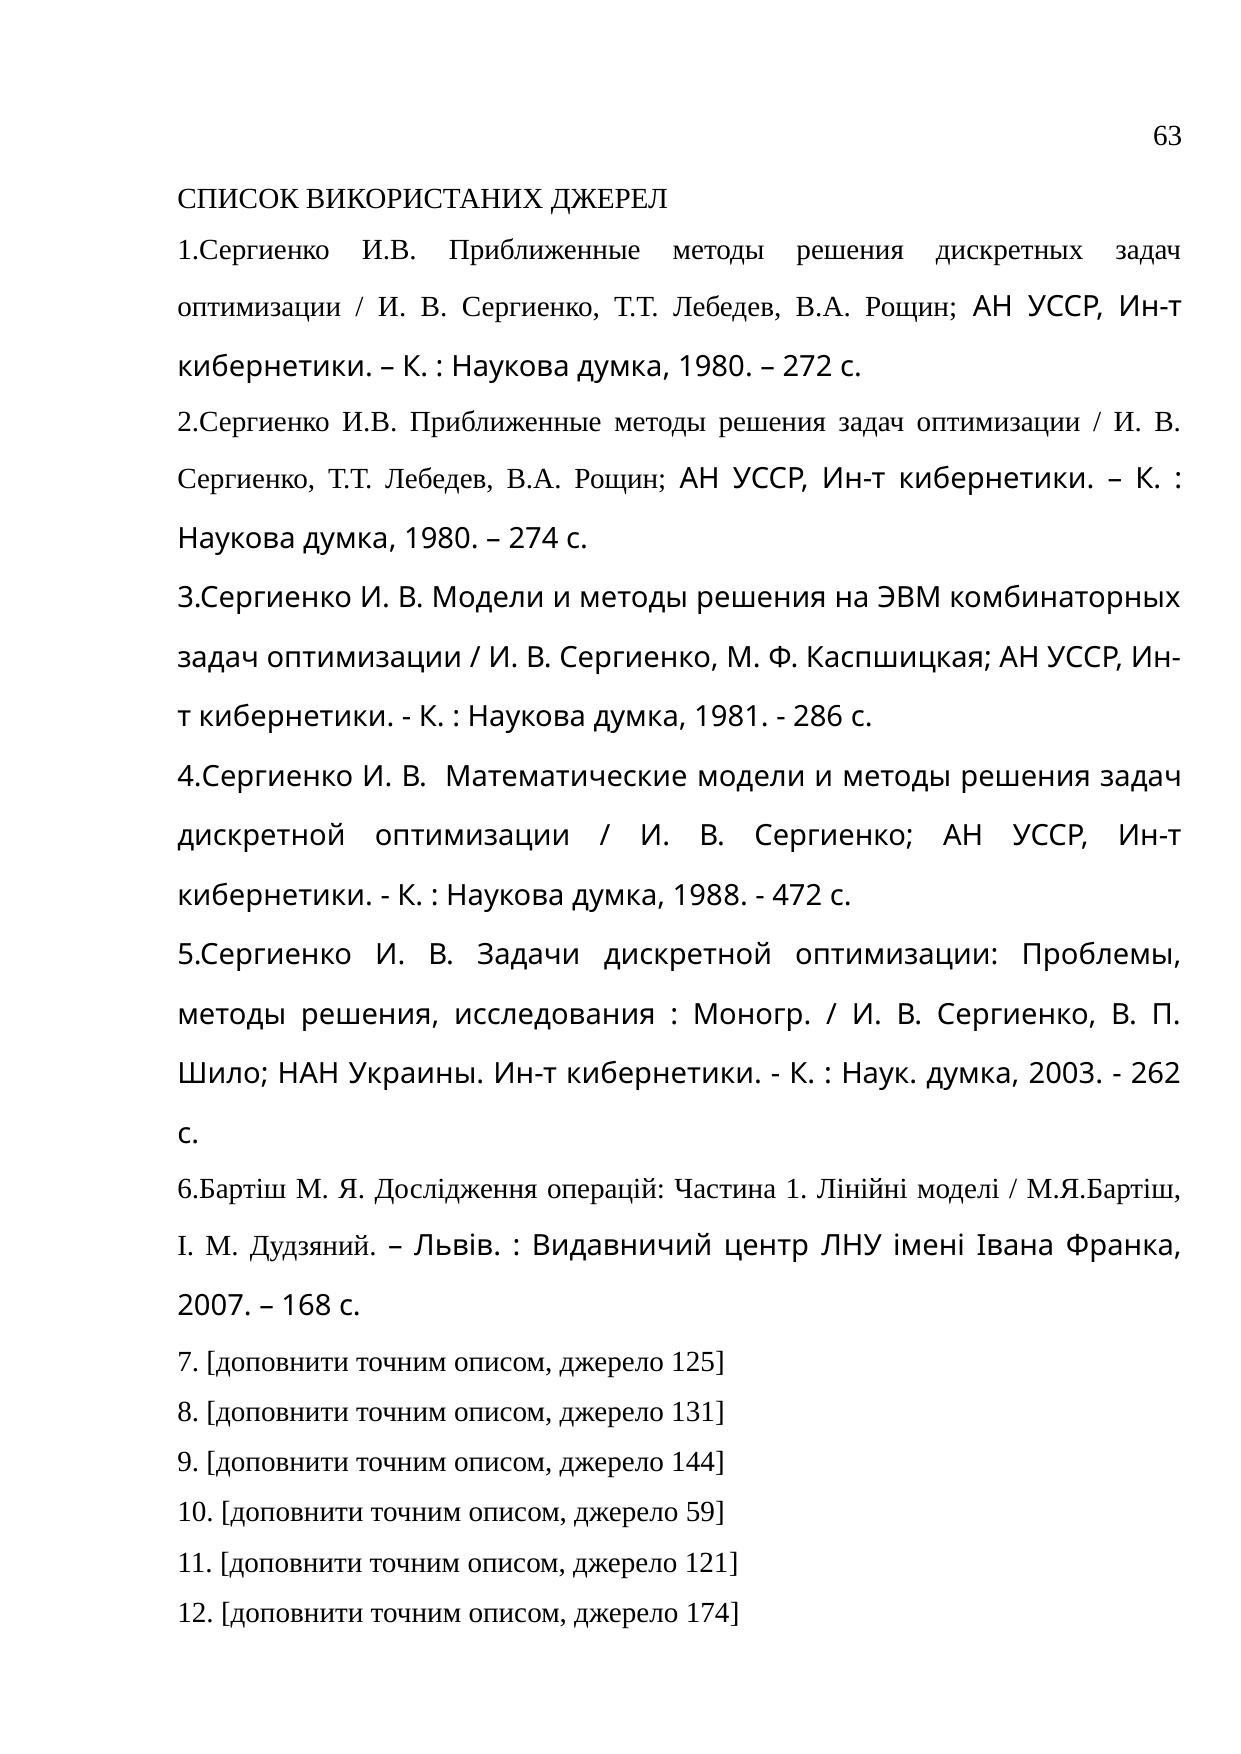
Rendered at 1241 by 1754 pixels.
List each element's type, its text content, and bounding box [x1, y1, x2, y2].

text 8. [доповнити точним описом, джерело 131] [177, 1394, 1182, 1427]
text 2.Сергиенко И.В. Приближенные методы решения задач оптимизации / И. В. Сергиенко, Т.Т. Лебедев, В.А. Рощин; АН УССР, Ин-т кибернетики. – К. : Наукова думка, 1980. – 274 с. [177, 404, 1182, 557]
text 12. [доповнити точним описом, джерело 174] [177, 1595, 1182, 1629]
text 9. [доповнити точним описом, джерело 144] [177, 1444, 1182, 1478]
text 10. [доповнити точним описом, джерело 59] [177, 1494, 1182, 1528]
text 3.Сергиенко И. В. Модели и методы решения на ЭВМ комбинаторных задач оптимизации / И. В. Сергиенко, М. Ф. Каспшицкая; АН УССР, Ин-т кибернетики. - К. : Наукова думка, 1981. - 286 с. [177, 577, 1182, 735]
text СПИСОК ВИКОРИСТАНИХ ДЖЕРЕЛ [177, 182, 1182, 215]
text 1.Сергиенко И.В. Приближенные методы решения дискретных задач оптимизации / И. В. Сергиенко, Т.Т. Лебедев, В.А. Рощин; АН УССР, Ин-т кибернетики. – К. : Наукова думка, 1980. – 272 с. [177, 232, 1182, 384]
text 6.Бартіш М. Я. Дослідження операцій: Частина 1. Лінійні моделі / М.Я.Бартіш, І. М. Дудзяний. – Львів. : Видавничий центр ЛНУ імені Івана Франка, 2007. – 168 с. [177, 1171, 1182, 1324]
text 5.Сергиенко И. В. Задачи дискретной оптимизации: Проблемы, методы решения, исследования : Моногр. / И. В. Сергиенко, В. П. Шило; НАН Украины. Ин-т кибернетики. - К. : Наук. думка, 2003. - 262 c. [177, 933, 1182, 1152]
text 11. [доповнити точним описом, джерело 121] [177, 1545, 1182, 1578]
text 4.Сергиенко И. В. Математические модели и методы решения задач дискретной оптимизации / И. В. Сергиенко; АН УССР, Ин-т кибернетики. - К. : Наукова думка, 1988. - 472 с. [177, 755, 1182, 914]
text 7. [доповнити точним описом, джерело 125] [177, 1344, 1182, 1377]
